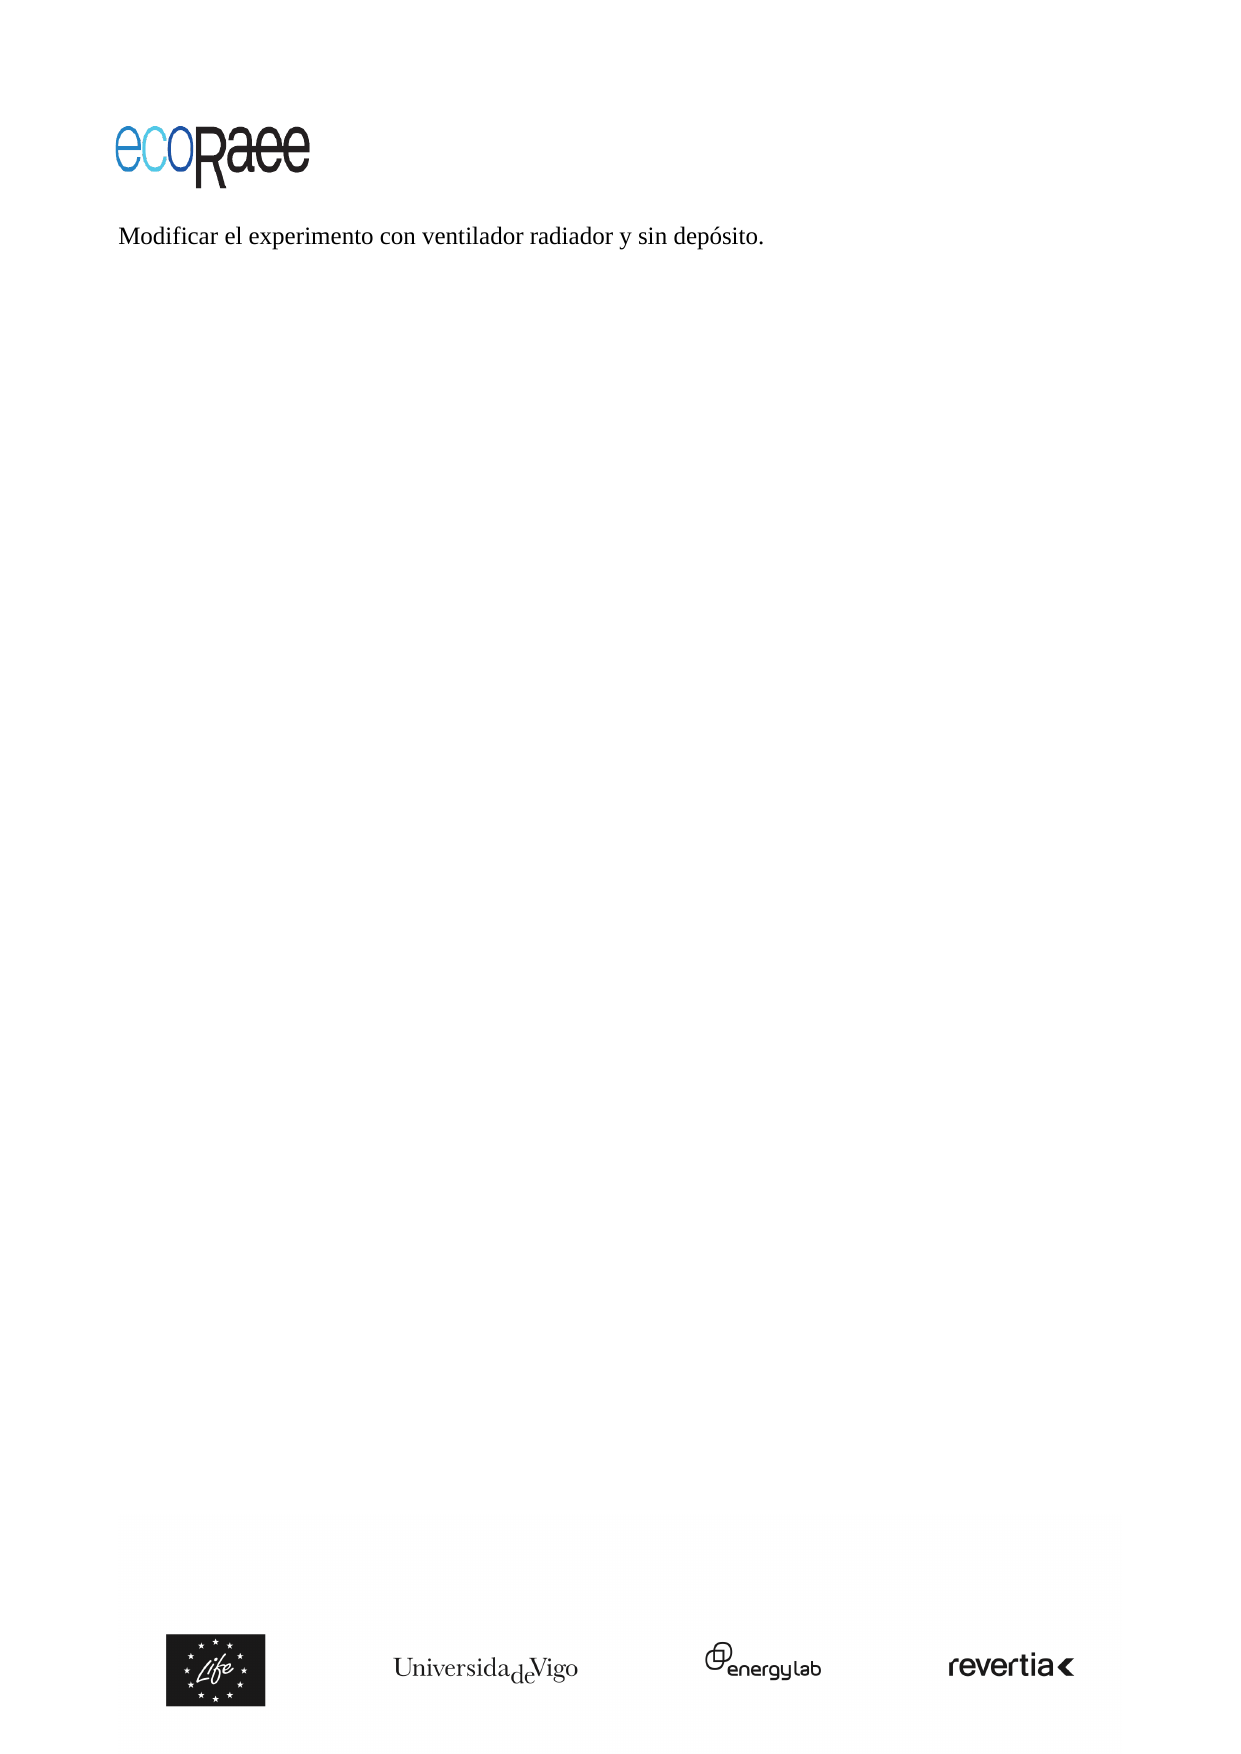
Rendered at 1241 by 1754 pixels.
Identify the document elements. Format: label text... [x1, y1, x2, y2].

picture [118, 1514, 1123, 1754]
picture [114, 124, 311, 190]
text Modificar el experimento con ventilador radiador y sin depósito. [118, 221, 1122, 250]
